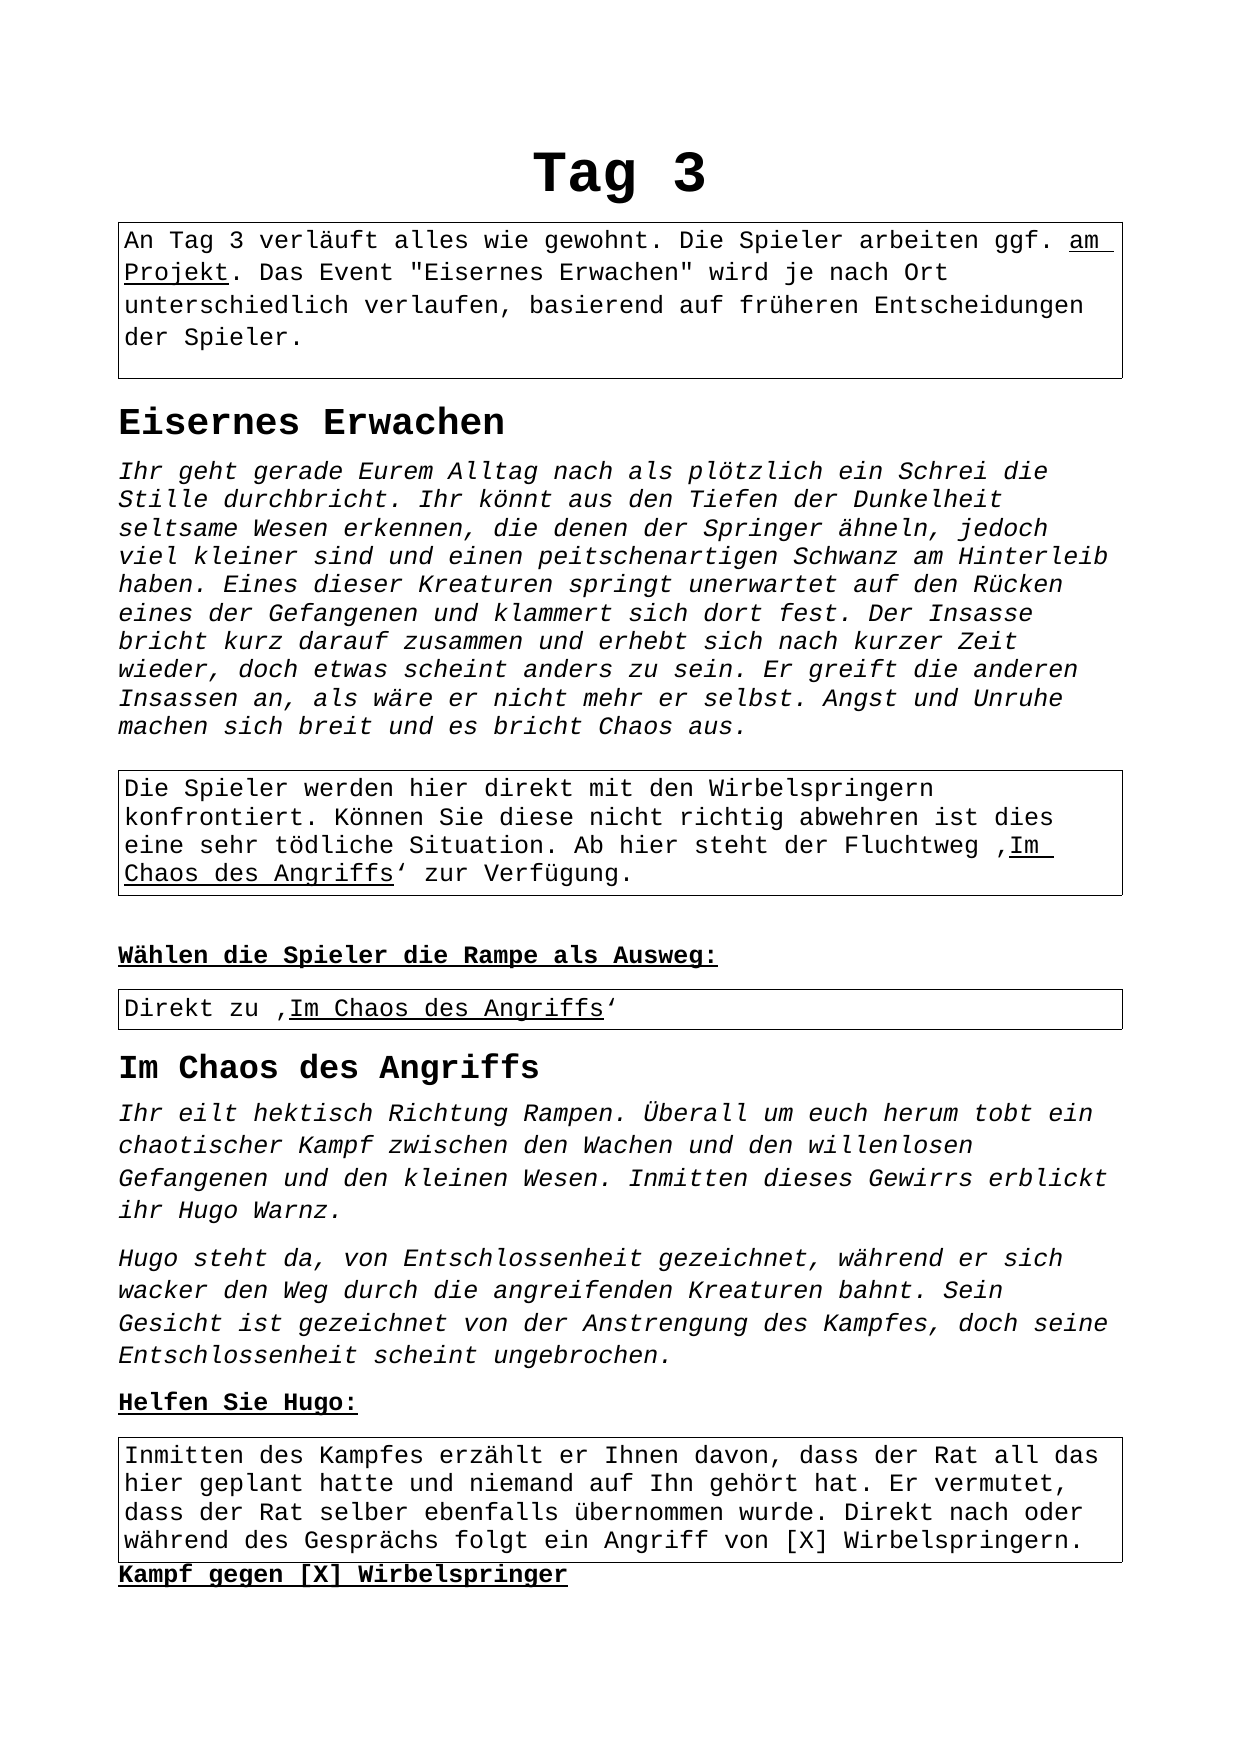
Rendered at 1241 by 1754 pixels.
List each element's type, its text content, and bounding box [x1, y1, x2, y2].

text Helfen Sie Hugo: [118, 1390, 1122, 1418]
table_header An Tag 3 verläuft alles wie gewohnt. Die Spieler arbeiten ggf. am Projekt. Das Event "Eisernes Erwachen" wird je nach Ort unterschiedlich verlaufen, basierend auf früheren Entscheidungen der Spieler. [119, 223, 1122, 378]
text Kampf gegen [X] Wirbelspringer [118, 1563, 1122, 1590]
table_header Inmitten des Kampfes erzählt er Ihnen davon, dass der Rat all das hier geplant hatte und niemand auf Ihn gehört hat. Er vermutet, dass der Rat selber ebenfalls übernommen wurde. Direkt nach oder während des Gesprächs folgt ein Angriff von [X] Wirbelspringern. [119, 1438, 1122, 1562]
table_header Direkt zu ‚Im Chaos des Angriffs‘ [119, 990, 1122, 1029]
text Hugo steht da, von Entschlossenheit gezeichnet, während er sich wacker den Weg durch die angreifenden Kreaturen bahnt. Sein Gesicht ist gezeichnet von der Anstrengung des Kampfes, doch seine Entschlossenheit scheint ungebrochen. [118, 1245, 1122, 1371]
text Ihr eilt hektisch Richtung Rampen. Überall um euch herum tobt ein chaotischer Kampf zwischen den Wachen und den willenlosen Gefangenen und den kleinen Wesen. Inmitten dieses Gewirrs erblickt ihr Hugo Warnz. [118, 1101, 1122, 1226]
subtitle Im Chaos des Angriffs [118, 1050, 1122, 1088]
subtitle Eisernes Erwachen [118, 403, 1122, 446]
text Wählen die Spieler die Rampe als Ausweg: [118, 942, 1122, 971]
table_header Die Spieler werden hier direkt mit den Wirbelspringern konfrontiert. Können Sie diese nicht richtig abwehren ist dies eine sehr tödliche Situation. Ab hier steht der Fluchtweg ‚Im Chaos des Angriffs‘ zur Verfügung. [119, 771, 1122, 895]
text Ihr geht gerade Eurem Alltag nach als plötzlich ein Schrei die Stille durchbricht. Ihr könnt aus den Tiefen der Dunkelheit seltsame Wesen erkennen, die denen der Springer ähneln, jedoch viel kleiner sind und einen peitschenartigen Schwanz am Hinterleib haben. Eines dieser Kreaturen springt unerwartet auf den Rücken eines der Gefangenen und klammert sich dort fest. Der Insasse bricht kurz darauf zusammen und erhebt sich nach kurzer Zeit wieder, doch etwas scheint anders zu sein. Er greift die anderen Insassen an, als wäre er nicht mehr er selbst. Angst und Unruhe machen sich breit und es bricht Chaos aus. [118, 458, 1122, 742]
title Tag 3 [118, 143, 1122, 209]
